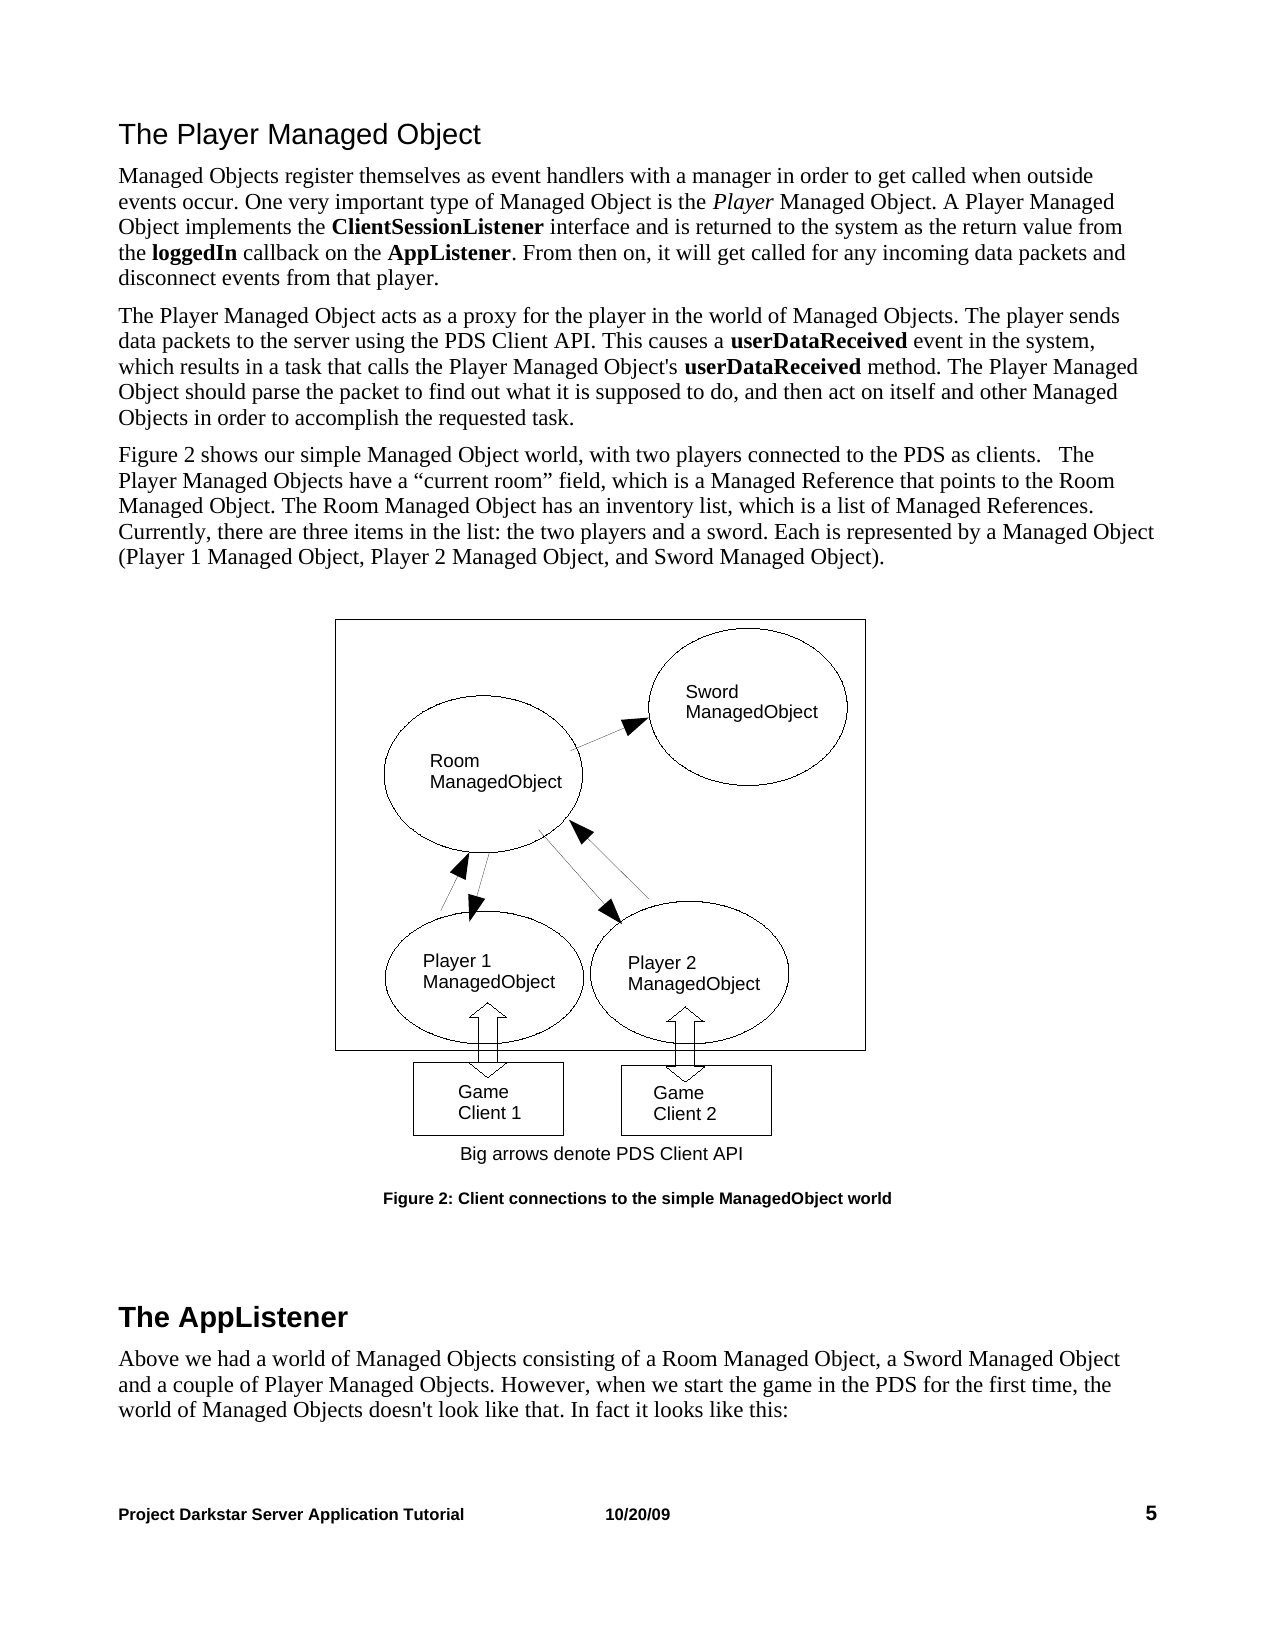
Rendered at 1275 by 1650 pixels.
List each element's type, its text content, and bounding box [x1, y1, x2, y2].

text Managed Objects register themselves as event handlers with a manager in order to get called when outside events occur. One very important type of Managed Object is the Player Managed Object. A Player Managed Object implements the ClientSessionListener interface and is returned to the system as the return value from the loggedIn callback on the AppListener. From then on, it will get called for any incoming data packets and disconnect events from that player. [118, 163, 1157, 290]
text Figure 2 shows our simple Managed Object world, with two players connected to the PDS as clients. The Player Managed Objects have a “current room” field, which is a Managed Reference that points to the Room Managed Object. The Room Managed Object has an inventory list, which is a list of Managed References. Currently, there are three items in the list: the two players and a sword. Each is represented by a Managed Object (Player 1 Managed Object, Player 2 Managed Object, and Sword Managed Object). [118, 442, 1157, 569]
subtitle The AppListener [118, 1301, 1157, 1334]
text The Player Managed Object acts as a proxy for the player in the world of Managed Objects. The player sends data packets to the server using the PDS Client API. This causes a userDataReceived event in the system, which results in a task that calls the Player Managed Object's userDataReceived method. The Player Managed Object should parse the packet to find out what it is supposed to do, and then act on itself and other Managed Objects in order to accomplish the requested task. [118, 303, 1157, 430]
text Figure 2: Client connections to the simple ManagedObject world [118, 618, 1157, 1208]
text Above we had a world of Managed Objects consisting of a Room Managed Object, a Sword Managed Object and a couple of Player Managed Objects. However, when we start the game in the PDS for the first time, the world of Managed Objects doesn't look like that. In fact it looks like this: [118, 1346, 1157, 1422]
